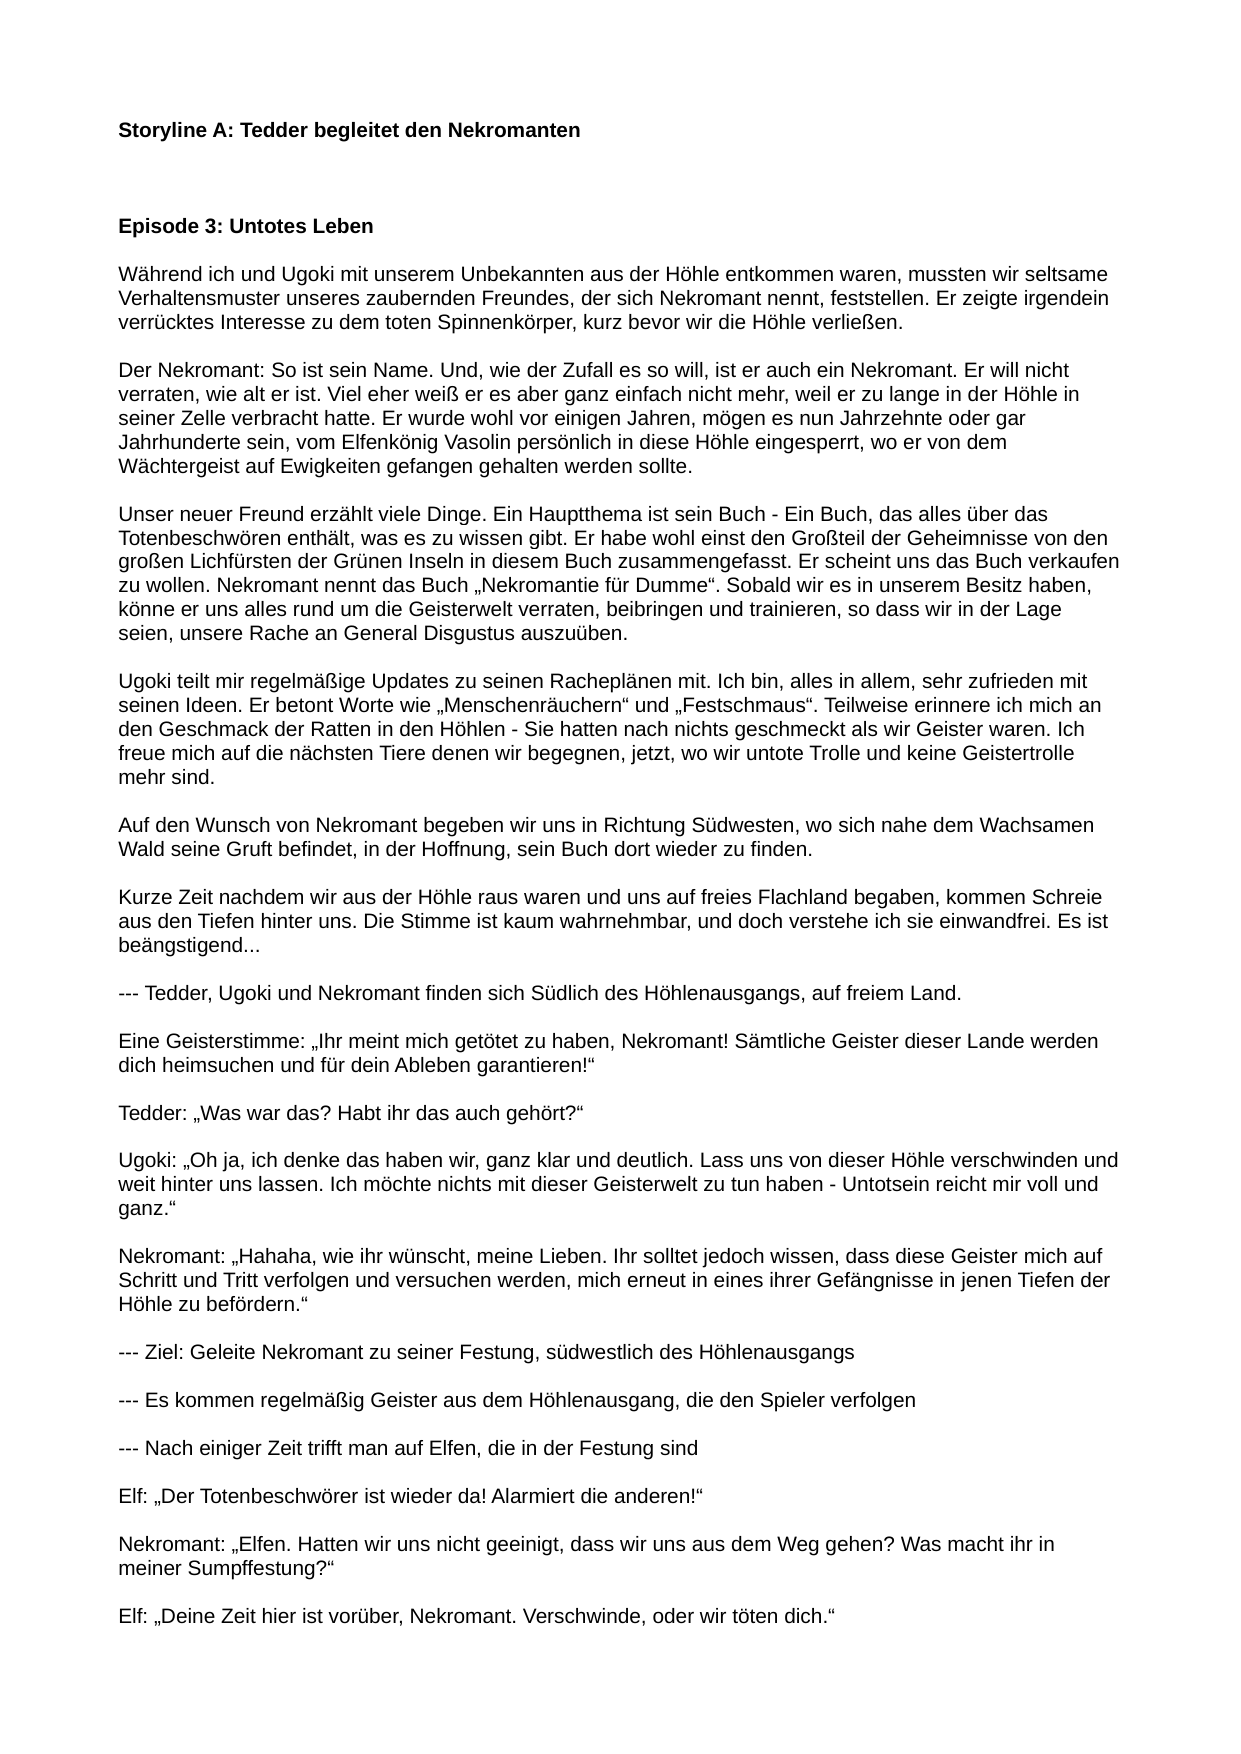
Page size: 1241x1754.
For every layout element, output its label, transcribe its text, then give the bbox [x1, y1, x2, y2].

text --- Tedder, Ugoki und Nekromant finden sich Südlich des Höhlenausgangs, auf freiem Land. [118, 981, 1122, 1004]
text Unser neuer Freund erzählt viele Dinge. Ein Hauptthema ist sein Buch - Ein Buch, das alles über das Totenbeschwören enthält, was es zu wissen gibt. Er habe wohl einst den Großteil der Geheimnisse von den großen Lichfürsten der Grünen Inseln in diesem Buch zusammengefasst. Er scheint uns das Buch verkaufen zu wollen. Nekromant nennt das Buch „Nekromantie für Dumme“. Sobald wir es in unserem Besitz haben, könne er uns alles rund um die Geisterwelt verraten, beibringen und trainieren, so dass wir in der Lage seien, unsere Rache an General Disgustus auszuüben. [118, 501, 1122, 645]
text Elf: „Der Totenbeschwörer ist wieder da! Alarmiert die anderen!“ [118, 1484, 1122, 1508]
text Elf: „Deine Zeit hier ist vorüber, Nekromant. Verschwinde, oder wir töten dich.“ [118, 1603, 1122, 1627]
text Episode 3: Untotes Leben [118, 214, 1122, 238]
text Nekromant: „Elfen. Hatten wir uns nicht geeinigt, dass wir uns aus dem Weg gehen? Was macht ihr in meiner Sumpffestung?“ [118, 1532, 1122, 1579]
text Ugoki teilt mir regelmäßige Updates zu seinen Racheplänen mit. Ich bin, alles in allem, sehr zufrieden mit seinen Ideen. Er betont Worte wie „Menschenräuchern“ und „Festschmaus“. Teilweise erinnere ich mich an den Geschmack der Ratten in den Höhlen - Sie hatten nach nichts geschmeckt als wir Geister waren. Ich freue mich auf die nächsten Tiere denen wir begegnen, jetzt, wo wir untote Trolle und keine Geistertrolle mehr sind. [118, 669, 1122, 789]
text Auf den Wunsch von Nekromant begeben wir uns in Richtung Südwesten, wo sich nahe dem Wachsamen Wald seine Gruft befindet, in der Hoffnung, sein Buch dort wieder zu finden. [118, 813, 1122, 861]
text Tedder: „Was war das? Habt ihr das auch gehört?“ [118, 1100, 1122, 1124]
text Ugoki: „Oh ja, ich denke das haben wir, ganz klar und deutlich. Lass uns von dieser Höhle verschwinden und weit hinter uns lassen. Ich möchte nichts mit dieser Geisterwelt zu tun haben - Untotsein reicht mir voll und ganz.“ [118, 1148, 1122, 1220]
text Nekromant: „Hahaha, wie ihr wünscht, meine Lieben. Ihr solltet jedoch wissen, dass diese Geister mich auf Schritt und Tritt verfolgen und versuchen werden, mich erneut in eines ihrer Gefängnisse in jenen Tiefen der Höhle zu befördern.“ [118, 1244, 1122, 1316]
text Eine Geisterstimme: „Ihr meint mich getötet zu haben, Nekromant! Sämtliche Geister dieser Lande werden dich heimsuchen und für dein Ableben garantieren!“ [118, 1028, 1122, 1076]
text Der Nekromant: So ist sein Name. Und, wie der Zufall es so will, ist er auch ein Nekromant. Er will nicht verraten, wie alt er ist. Viel eher weiß er es aber ganz einfach nicht mehr, weil er zu lange in der Höhle in seiner Zelle verbracht hatte. Er wurde wohl vor einigen Jahren, mögen es nun Jahrzehnte oder gar Jahrhunderte sein, vom Elfenkönig Vasolin persönlich in diese Höhle eingesperrt, wo er von dem Wächtergeist auf Ewigkeiten gefangen gehalten werden sollte. [118, 358, 1122, 477]
text --- Ziel: Geleite Nekromant zu seiner Festung, südwestlich des Höhlenausgangs [118, 1340, 1122, 1364]
text --- Nach einiger Zeit trifft man auf Elfen, die in der Festung sind [118, 1436, 1122, 1460]
text Storyline A: Tedder begleitet den Nekromanten [118, 118, 1122, 142]
text Kurze Zeit nachdem wir aus der Höhle raus waren und uns auf freies Flachland begaben, kommen Schreie aus den Tiefen hinter uns. Die Stimme ist kaum wahrnehmbar, und doch verstehe ich sie einwandfrei. Es ist beängstigend... [118, 885, 1122, 957]
text Während ich und Ugoki mit unserem Unbekannten aus der Höhle entkommen waren, mussten wir seltsame Verhaltensmuster unseres zaubernden Freundes, der sich Nekromant nennt, feststellen. Er zeigte irgendein verrücktes Interesse zu dem toten Spinnenkörper, kurz bevor wir die Höhle verließen. [118, 262, 1122, 334]
text --- Es kommen regelmäßig Geister aus dem Höhlenausgang, die den Spieler verfolgen [118, 1388, 1122, 1412]
